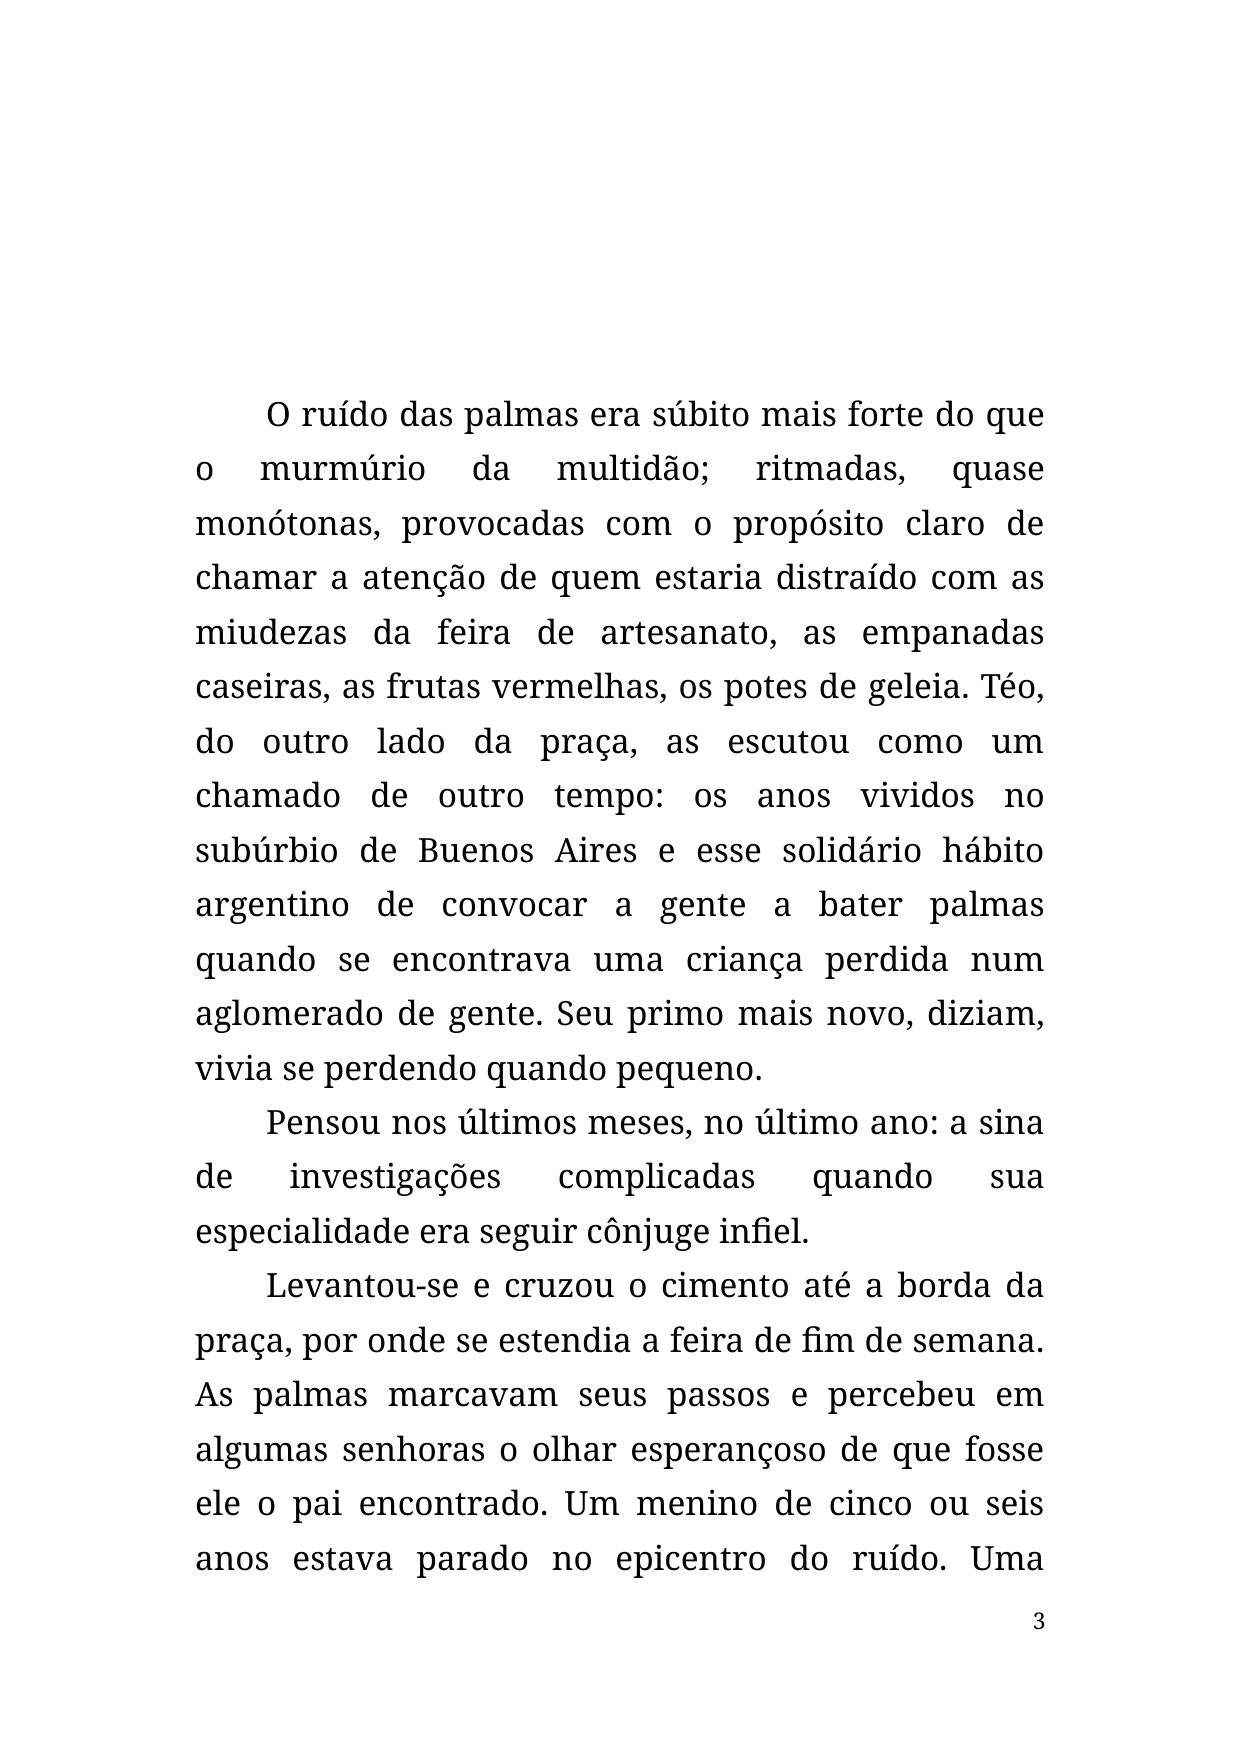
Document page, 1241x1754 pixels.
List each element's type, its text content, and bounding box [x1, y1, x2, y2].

text O ruído das palmas era súbito mais forte do que o murmúrio da multidão; ritmadas, quase monótonas, provocadas com o propósito claro de chamar a atenção de quem estaria distraído com as miudezas da feira de artesanato, as empanadas caseiras, as frutas vermelhas, os potes de geleia. Téo, do outro lado da praça, as escutou como um chamado de outro tempo: os anos vividos no subúrbio de Buenos Aires e esse solidário hábito argentino de convocar a gente a bater palmas quando se encontrava uma criança perdida num aglomerado de gente. Seu primo mais novo, diziam, vivia se perdendo quando pequeno. [195, 391, 1045, 1090]
text Pensou nos últimos meses, no último ano: a sina de investigações complicadas quando sua especialidade era seguir cônjuge infiel. [195, 1099, 1045, 1253]
text Levantou-se e cruzou o cimento até a borda da praça, por onde se estendia a feira de fim de semana. As palmas marcavam seus passos e percebeu em algumas senhoras o olhar esperançoso de que fosse ele o pai encontrado. Um menino de cinco ou seis anos estava parado no epicentro do ruído. Uma [195, 1262, 1045, 1580]
